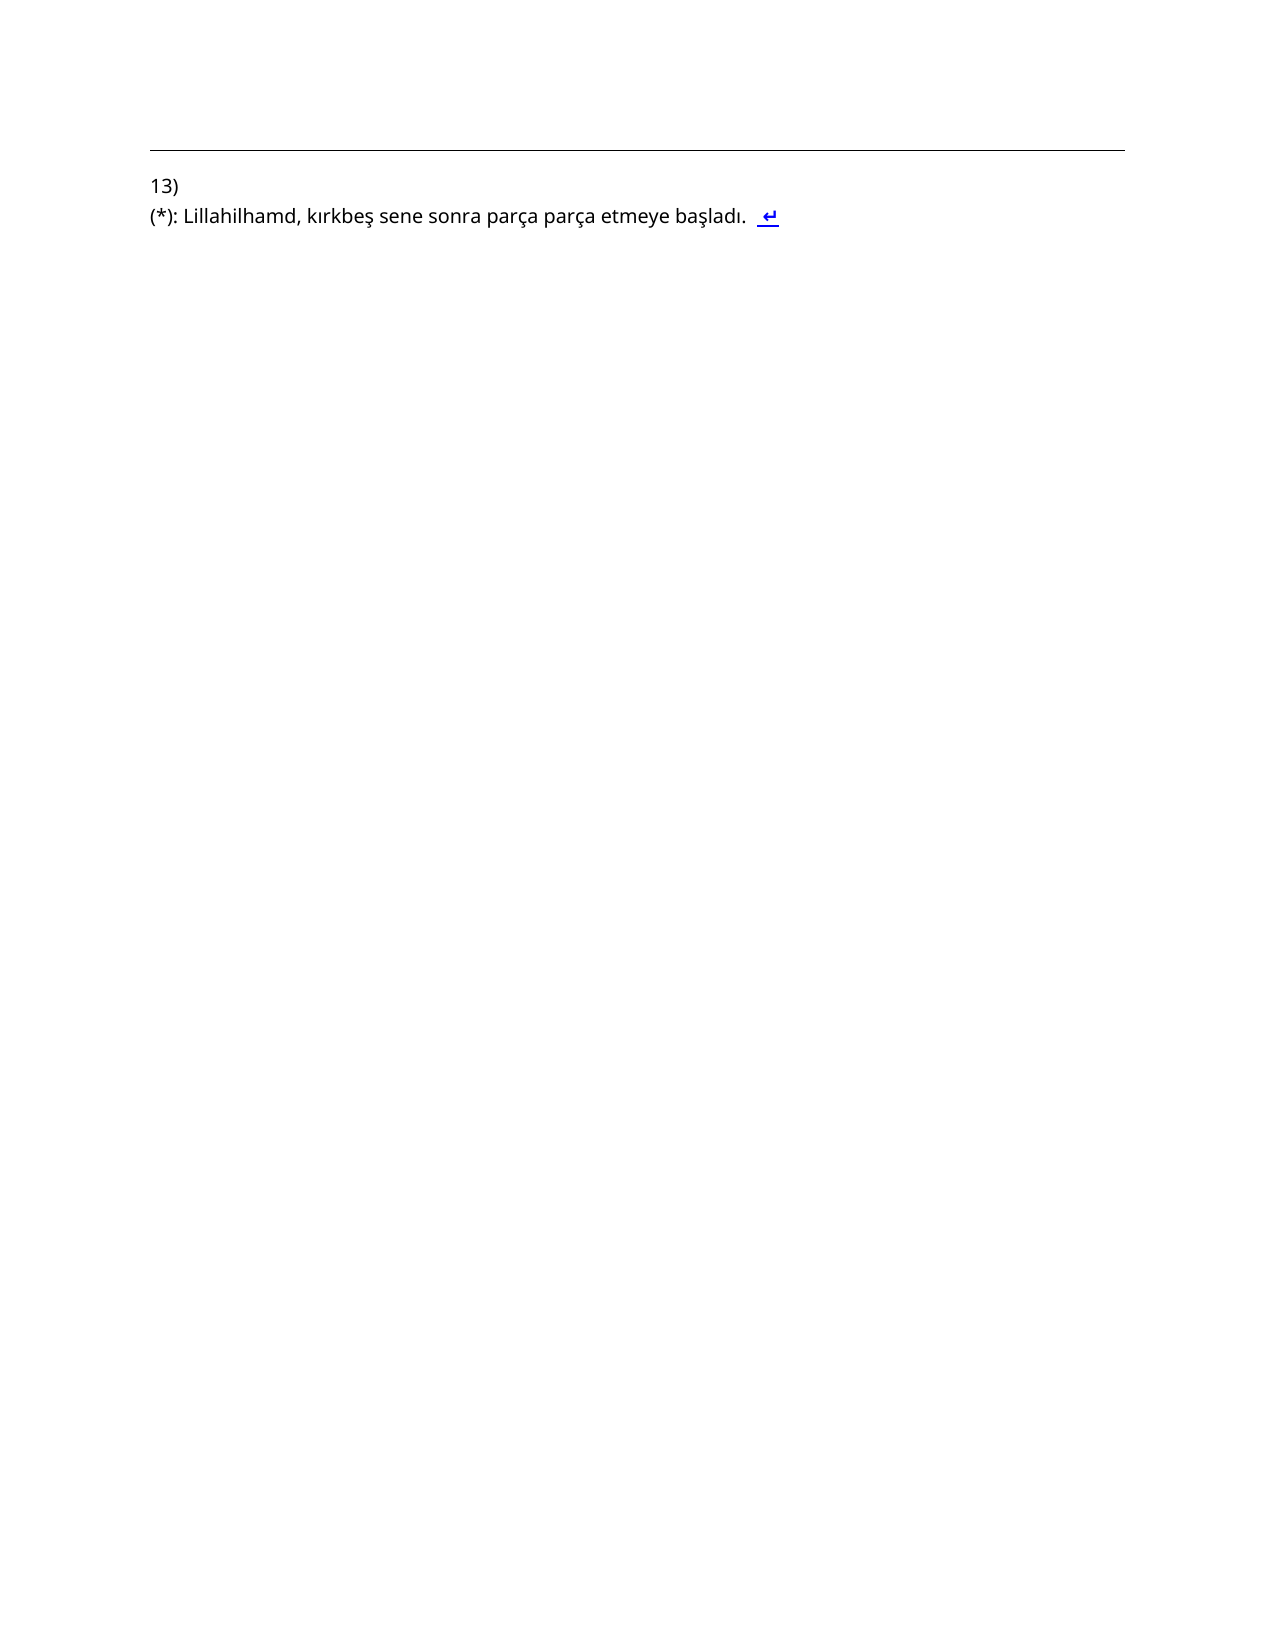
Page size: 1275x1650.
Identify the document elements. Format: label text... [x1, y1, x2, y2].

text 13) [150, 151, 1125, 199]
text (*): Lillahilhamd, kırkbeş sene sonra parça parça etmeye başladı. ↵ [150, 199, 1125, 229]
